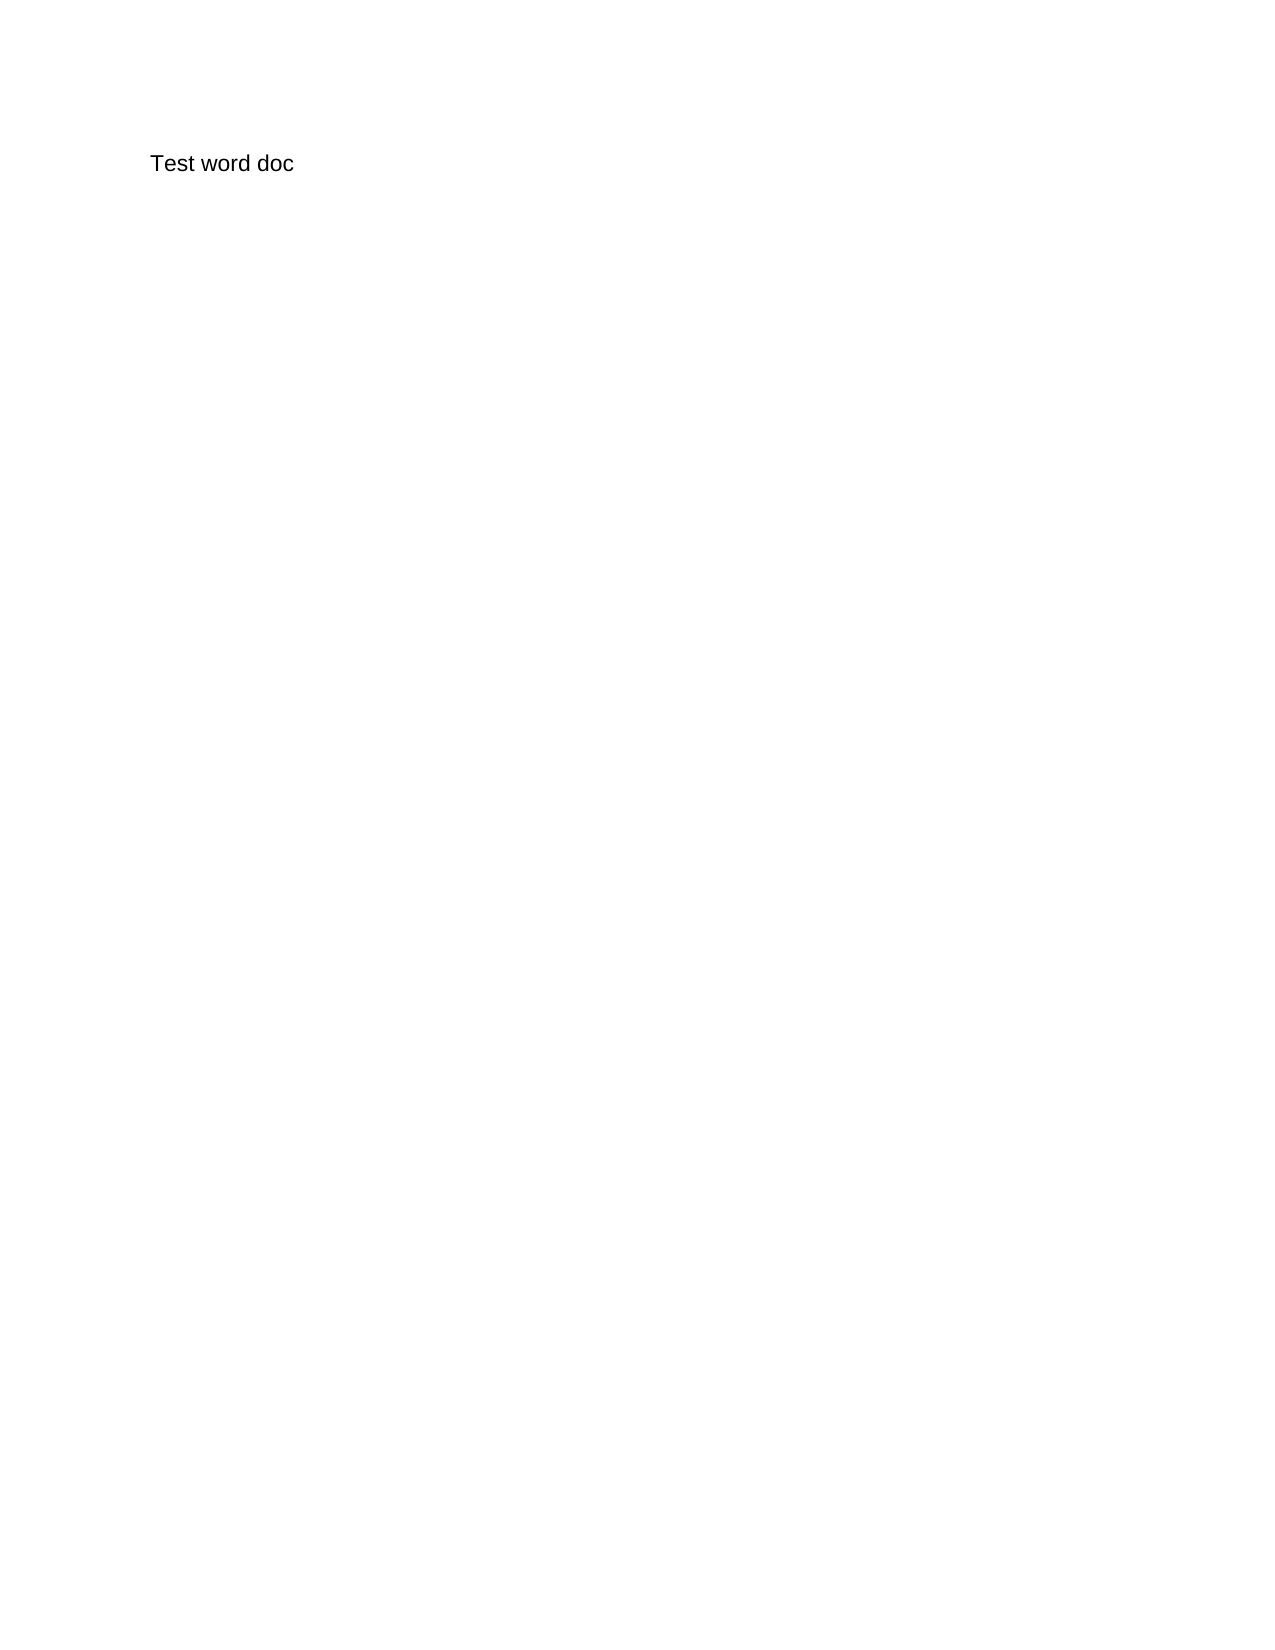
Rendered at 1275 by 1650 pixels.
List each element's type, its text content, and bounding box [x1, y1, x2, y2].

text Test word doc [150, 150, 1125, 176]
